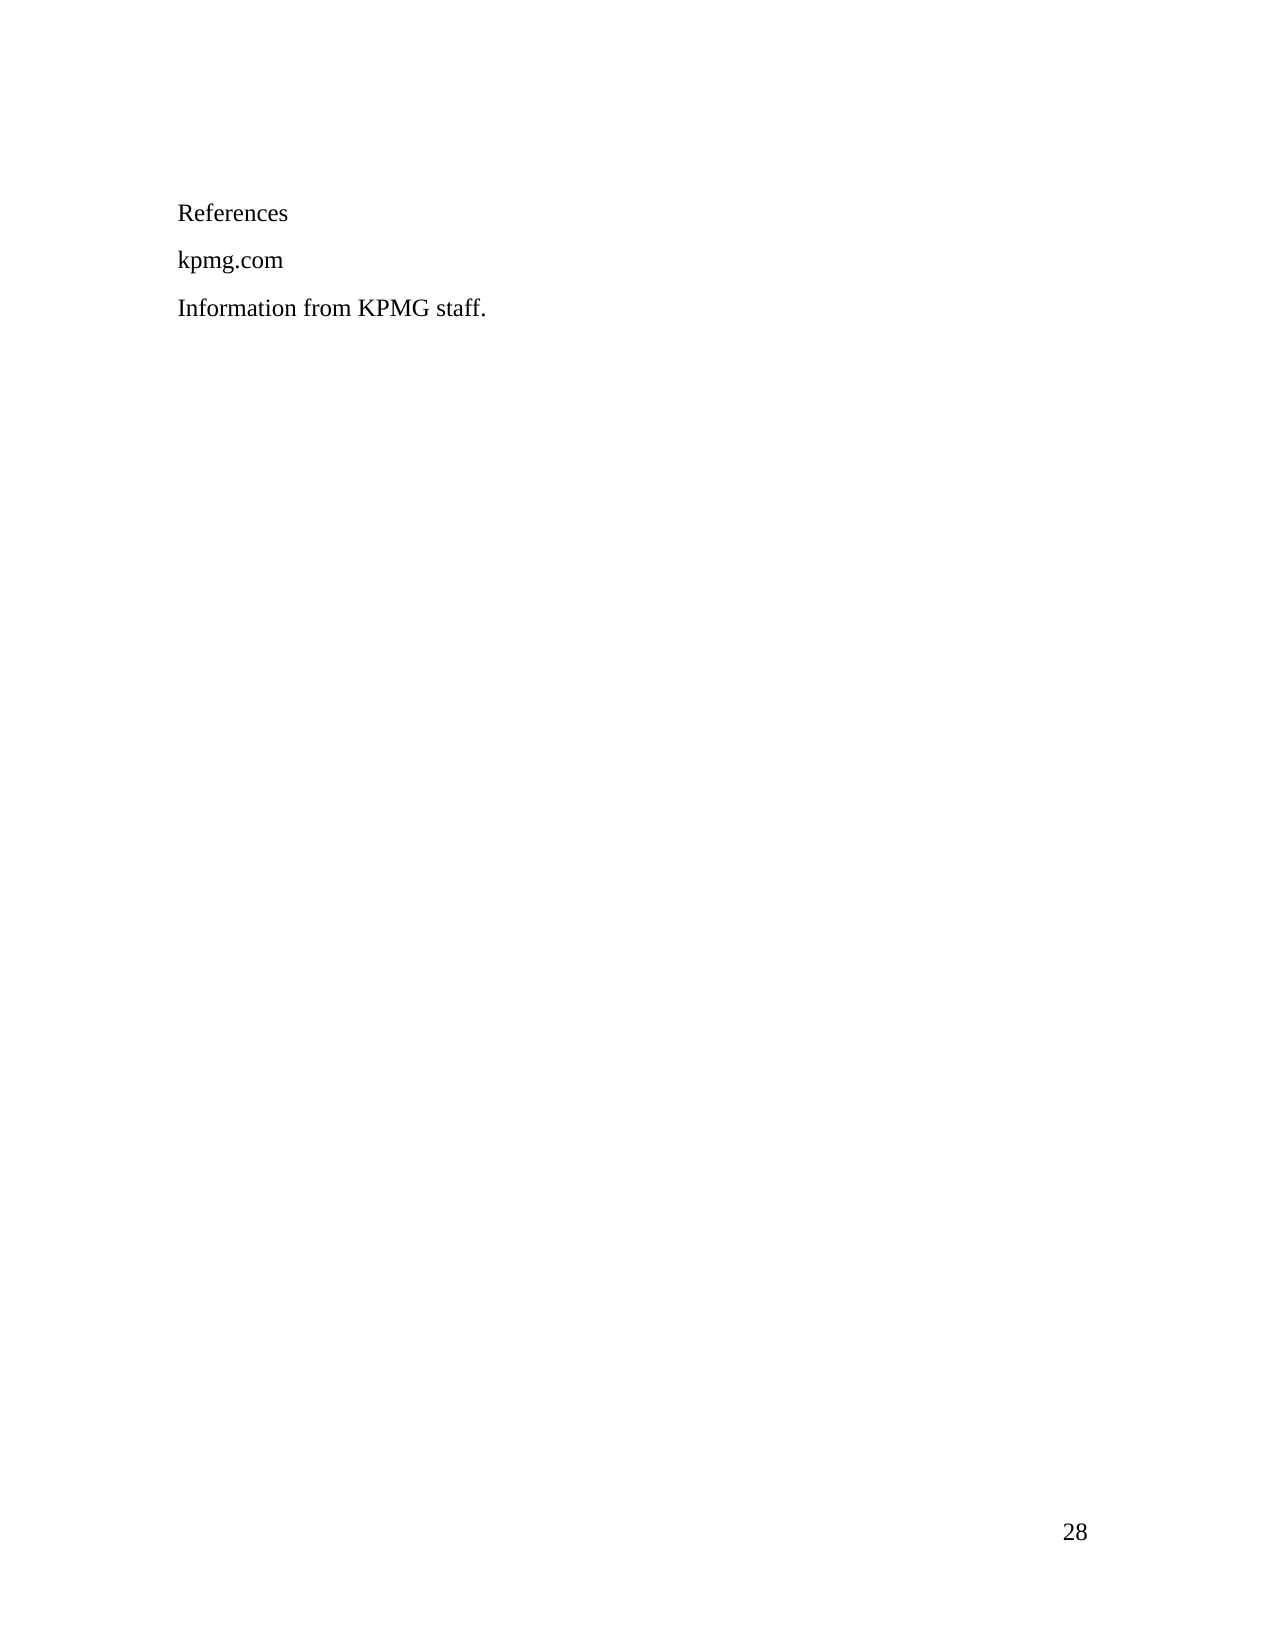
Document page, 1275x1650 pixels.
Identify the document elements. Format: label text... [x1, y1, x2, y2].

text Information from KPMG staff. [177, 293, 1087, 322]
text References [177, 198, 1087, 226]
text kpmg.com [177, 245, 1087, 274]
